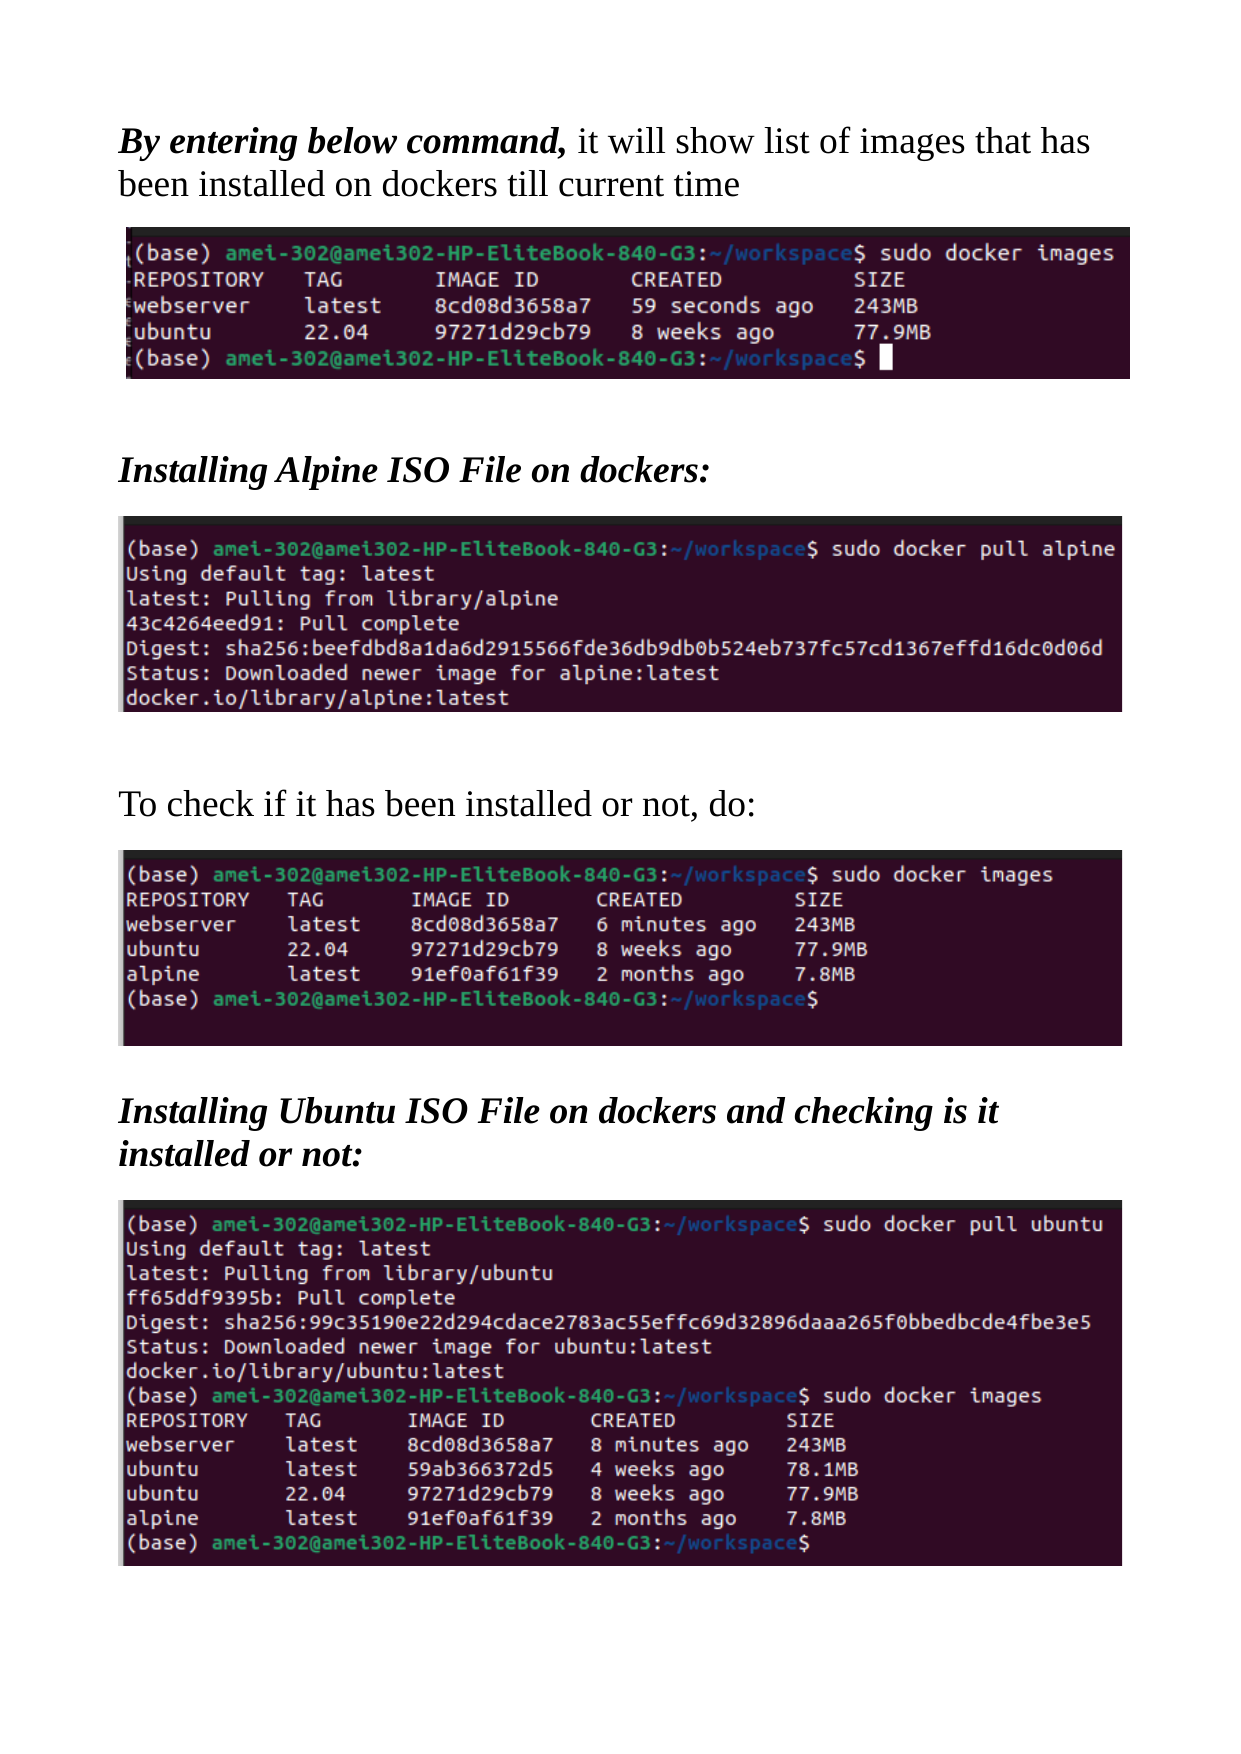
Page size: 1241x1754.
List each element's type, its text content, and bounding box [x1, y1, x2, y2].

text Installing Alpine ISO File on dockers: [118, 448, 1122, 491]
picture [118, 516, 1123, 712]
text By entering below command, it will show list of images that has been installed on dockers till current time [118, 118, 1122, 204]
picture [118, 850, 1123, 1046]
picture [118, 1200, 1123, 1566]
text To check if it has been installed or not, do: [118, 781, 1122, 824]
picture [126, 227, 1130, 379]
text Installing Ubuntu ISO File on dockers and checking is it installed or not: [118, 1046, 1122, 1174]
